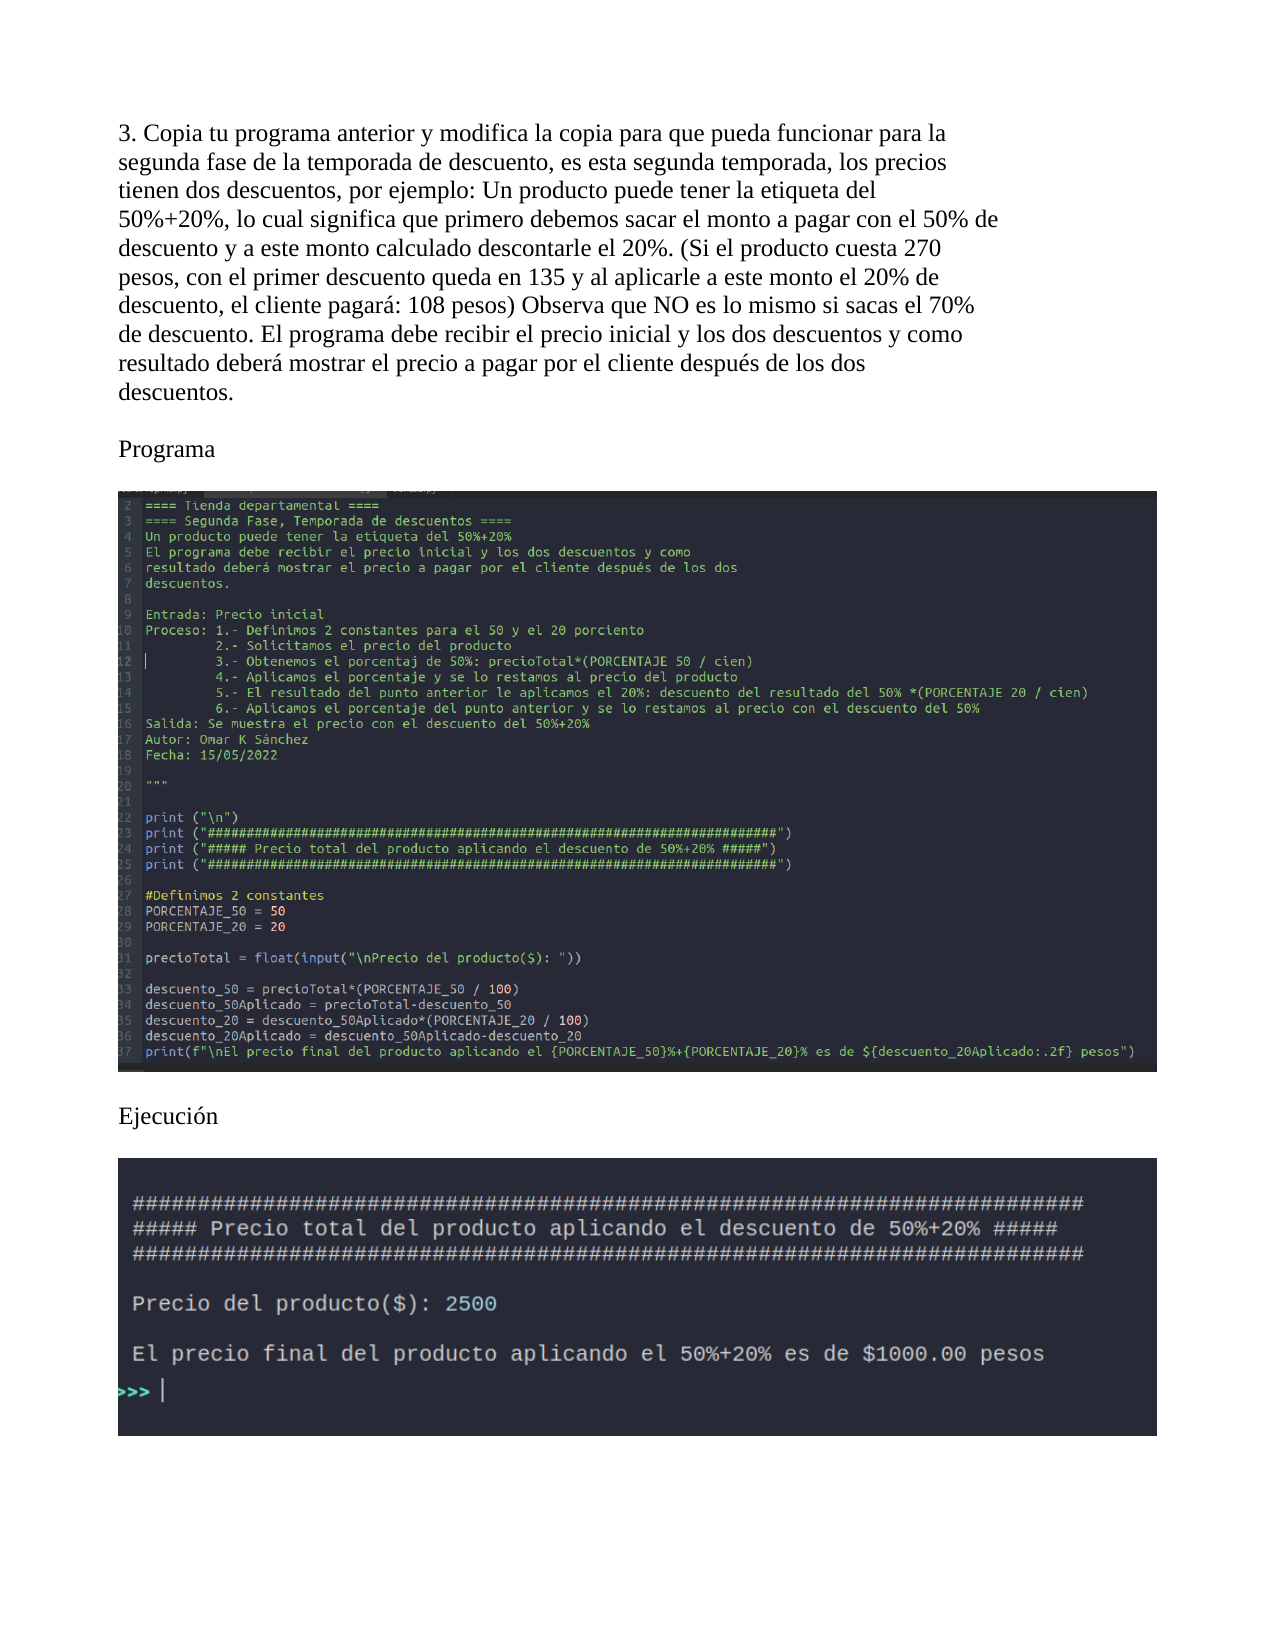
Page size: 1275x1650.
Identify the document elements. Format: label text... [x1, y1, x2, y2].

text 3. Copia tu programa anterior y modifica la copia para que pueda funcionar para la segunda fase de la temporada de descuento, es esta segunda temporada, los precios tienen dos descuentos, por ejemplo: Un producto puede tener la etiqueta del 50%+20%, lo cual significa que primero debemos sacar el monto a pagar con el 50% de descuento y a este monto calculado descontarle el 20%. (Si el producto cuesta 270 pesos, con el primer descuento queda en 135 y al aplicarle a este monto el 20% de descuento, el cliente pagará: 108 pesos) Observa que NO es lo mismo si sacas el 70% de descuento. El programa debe recibir el precio inicial y los dos descuentos y como resultado deberá mostrar el precio a pagar por el cliente después de los dos descuentos. [118, 118, 1157, 406]
picture [118, 1158, 1157, 1436]
picture [118, 491, 1157, 1072]
text Ejecución [118, 1101, 1157, 1129]
text Programa [118, 434, 1157, 463]
